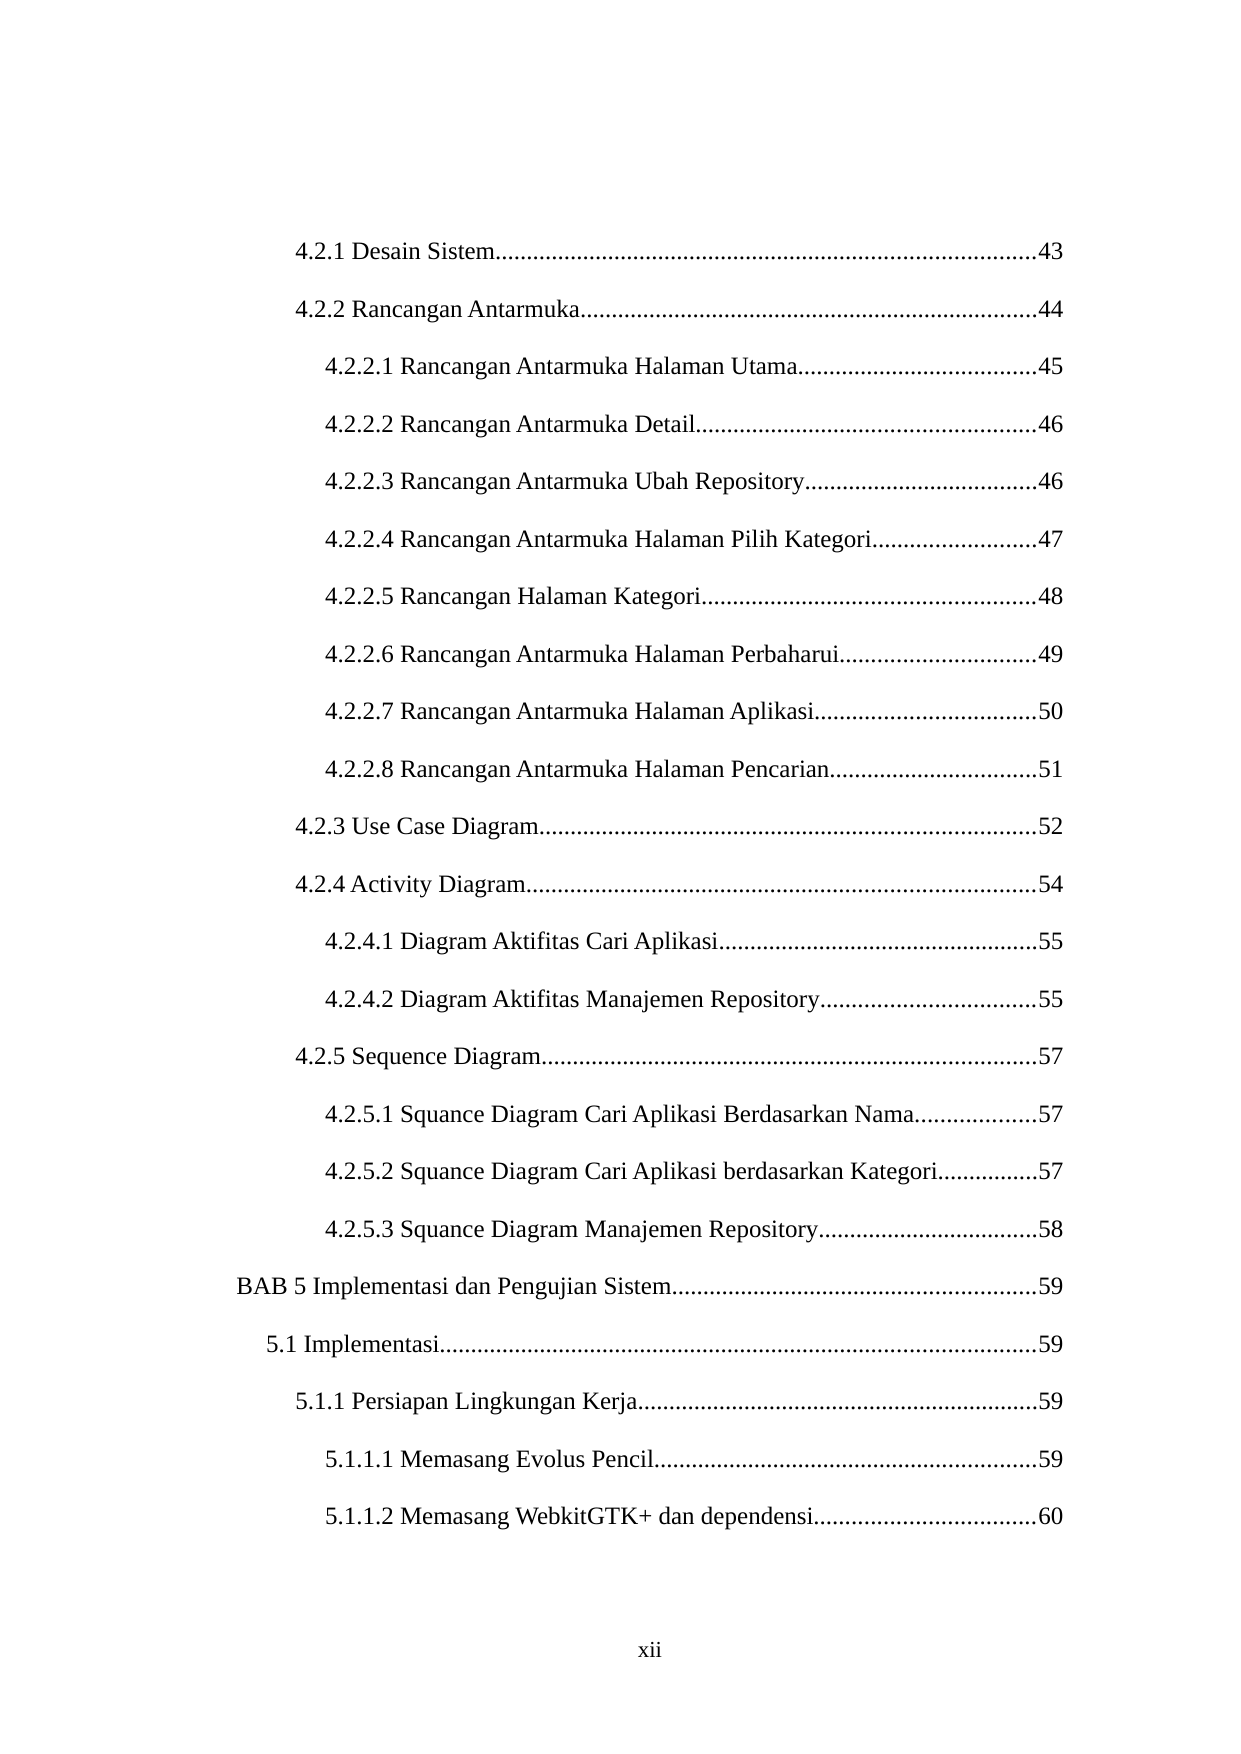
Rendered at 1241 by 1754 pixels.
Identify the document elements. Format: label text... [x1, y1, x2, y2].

text 4.2.4.1 Diagram Aktifitas Cari Aplikasi 55 [325, 926, 1063, 955]
text BAB 5 Implementasi dan Pengujian Sistem 59 [236, 1271, 1063, 1300]
text 4.2.2 Rancangan Antarmuka 44 [295, 294, 1063, 322]
text 4.2.4.2 Diagram Aktifitas Manajemen Repository 55 [325, 984, 1063, 1012]
text 4.2.5 Sequence Diagram 57 [295, 1041, 1063, 1070]
text 4.2.2.1 Rancangan Antarmuka Halaman Utama 45 [325, 351, 1063, 380]
text 4.2.5.3 Squance Diagram Manajemen Repository 58 [325, 1214, 1063, 1242]
text 4.2.2.3 Rancangan Antarmuka Ubah Repository 46 [325, 466, 1063, 495]
text 5.1.1.1 Memasang Evolus Pencil 59 [325, 1444, 1063, 1472]
text 4.2.3 Use Case Diagram 52 [295, 811, 1063, 840]
text 4.2.1 Desain Sistem 43 [295, 236, 1063, 265]
text 4.2.2.4 Rancangan Antarmuka Halaman Pilih Kategori 47 [325, 524, 1063, 552]
text 5.1.1 Persiapan Lingkungan Kerja 59 [295, 1386, 1063, 1415]
text 4.2.2.6 Rancangan Antarmuka Halaman Perbaharui 49 [325, 639, 1063, 667]
text 4.2.4 Activity Diagram 54 [295, 869, 1063, 897]
text 4.2.2.2 Rancangan Antarmuka Detail 46 [325, 409, 1063, 437]
text 4.2.2.5 Rancangan Halaman Kategori 48 [325, 581, 1063, 610]
text 4.2.2.7 Rancangan Antarmuka Halaman Aplikasi 50 [325, 696, 1063, 725]
text 5.1.1.2 Memasang WebkitGTK+ dan dependensi 60 [325, 1501, 1063, 1530]
text 5.1 Implementasi 59 [266, 1329, 1063, 1357]
text 4.2.2.8 Rancangan Antarmuka Halaman Pencarian 51 [325, 754, 1063, 782]
text 4.2.5.2 Squance Diagram Cari Aplikasi berdasarkan Kategori 57 [325, 1156, 1063, 1185]
text 4.2.5.1 Squance Diagram Cari Aplikasi Berdasarkan Nama 57 [325, 1099, 1063, 1127]
